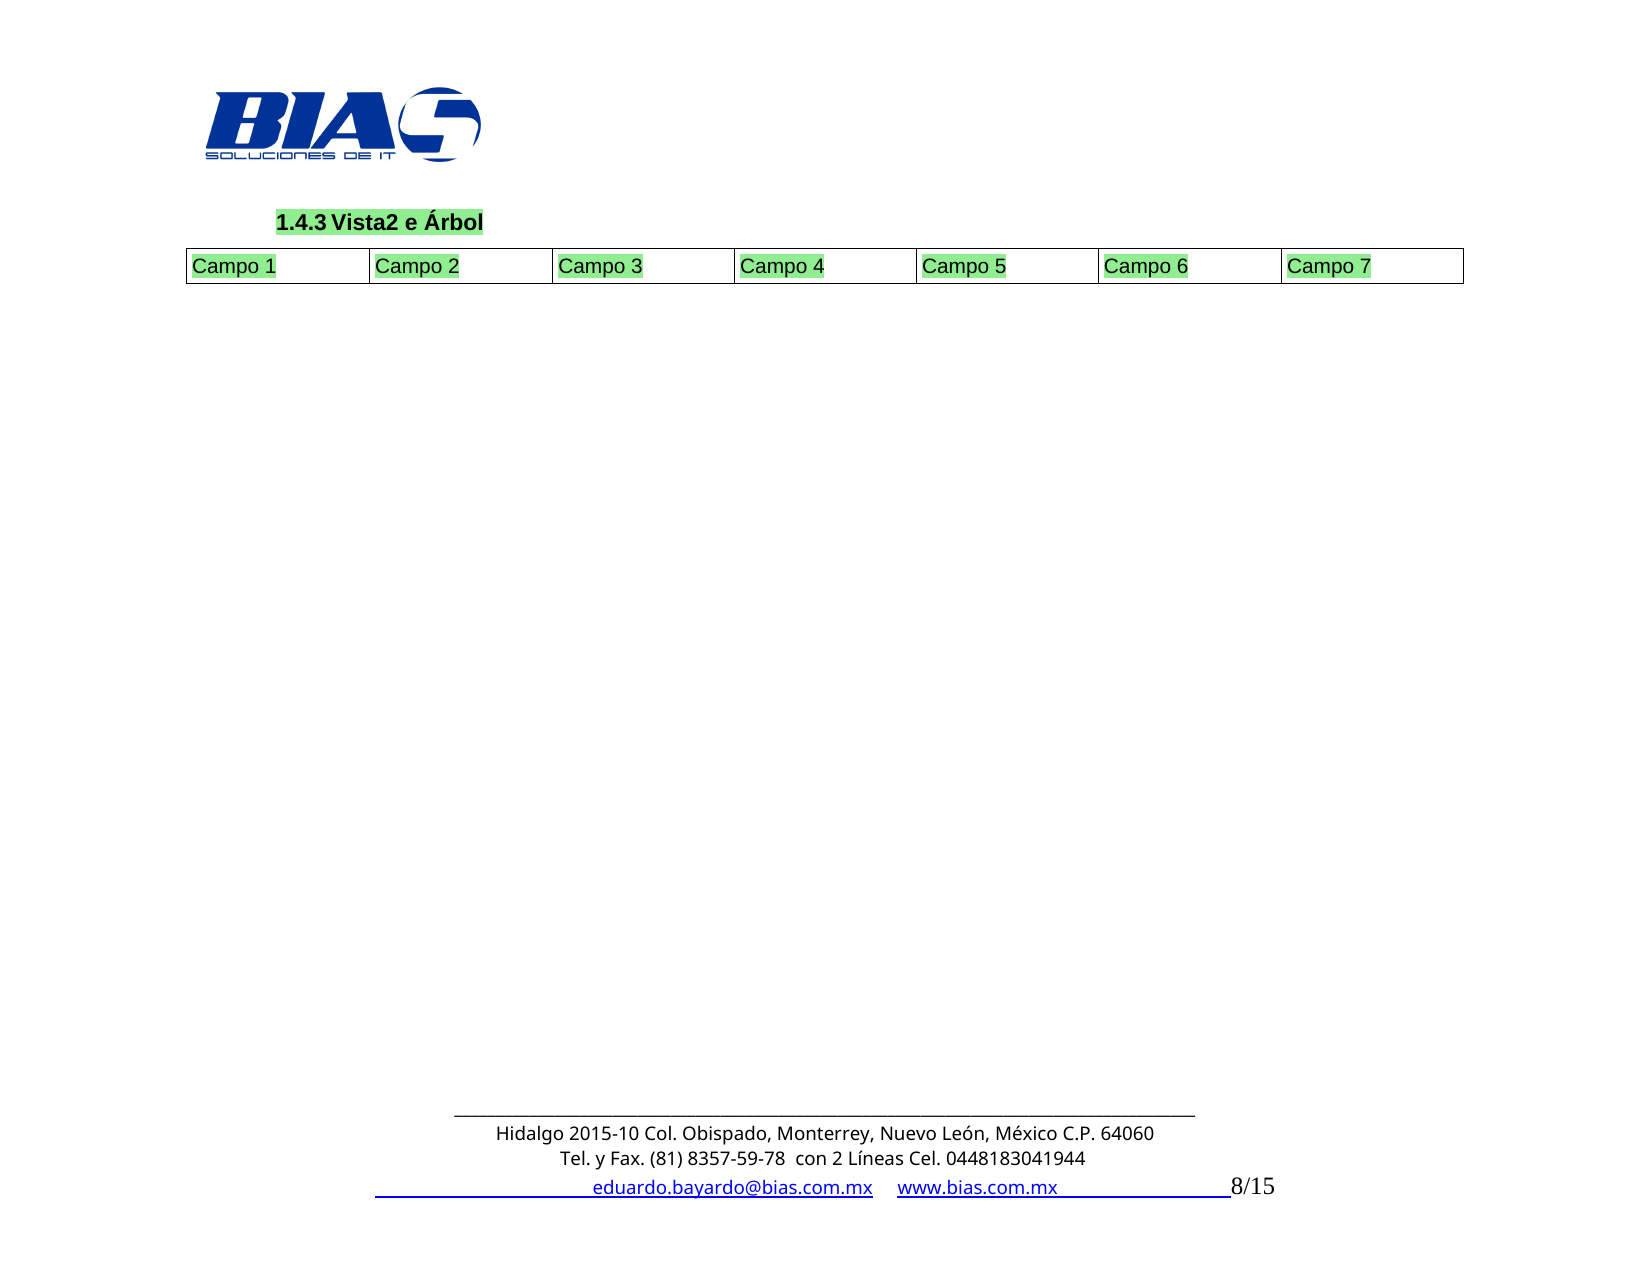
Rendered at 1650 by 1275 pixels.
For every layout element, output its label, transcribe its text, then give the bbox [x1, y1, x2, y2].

table_header Campo 3 [553, 249, 734, 283]
table_header Campo 6 [1099, 249, 1281, 283]
picture [203, 84, 487, 166]
subtitle Vista2 e Árbol [256, 209, 1463, 235]
table_header Campo 5 [917, 249, 1098, 283]
table_header Campo 1 [187, 249, 369, 283]
table_header Campo 7 [1282, 249, 1463, 283]
table_header Campo 2 [370, 249, 552, 283]
table_header Campo 4 [735, 249, 916, 283]
